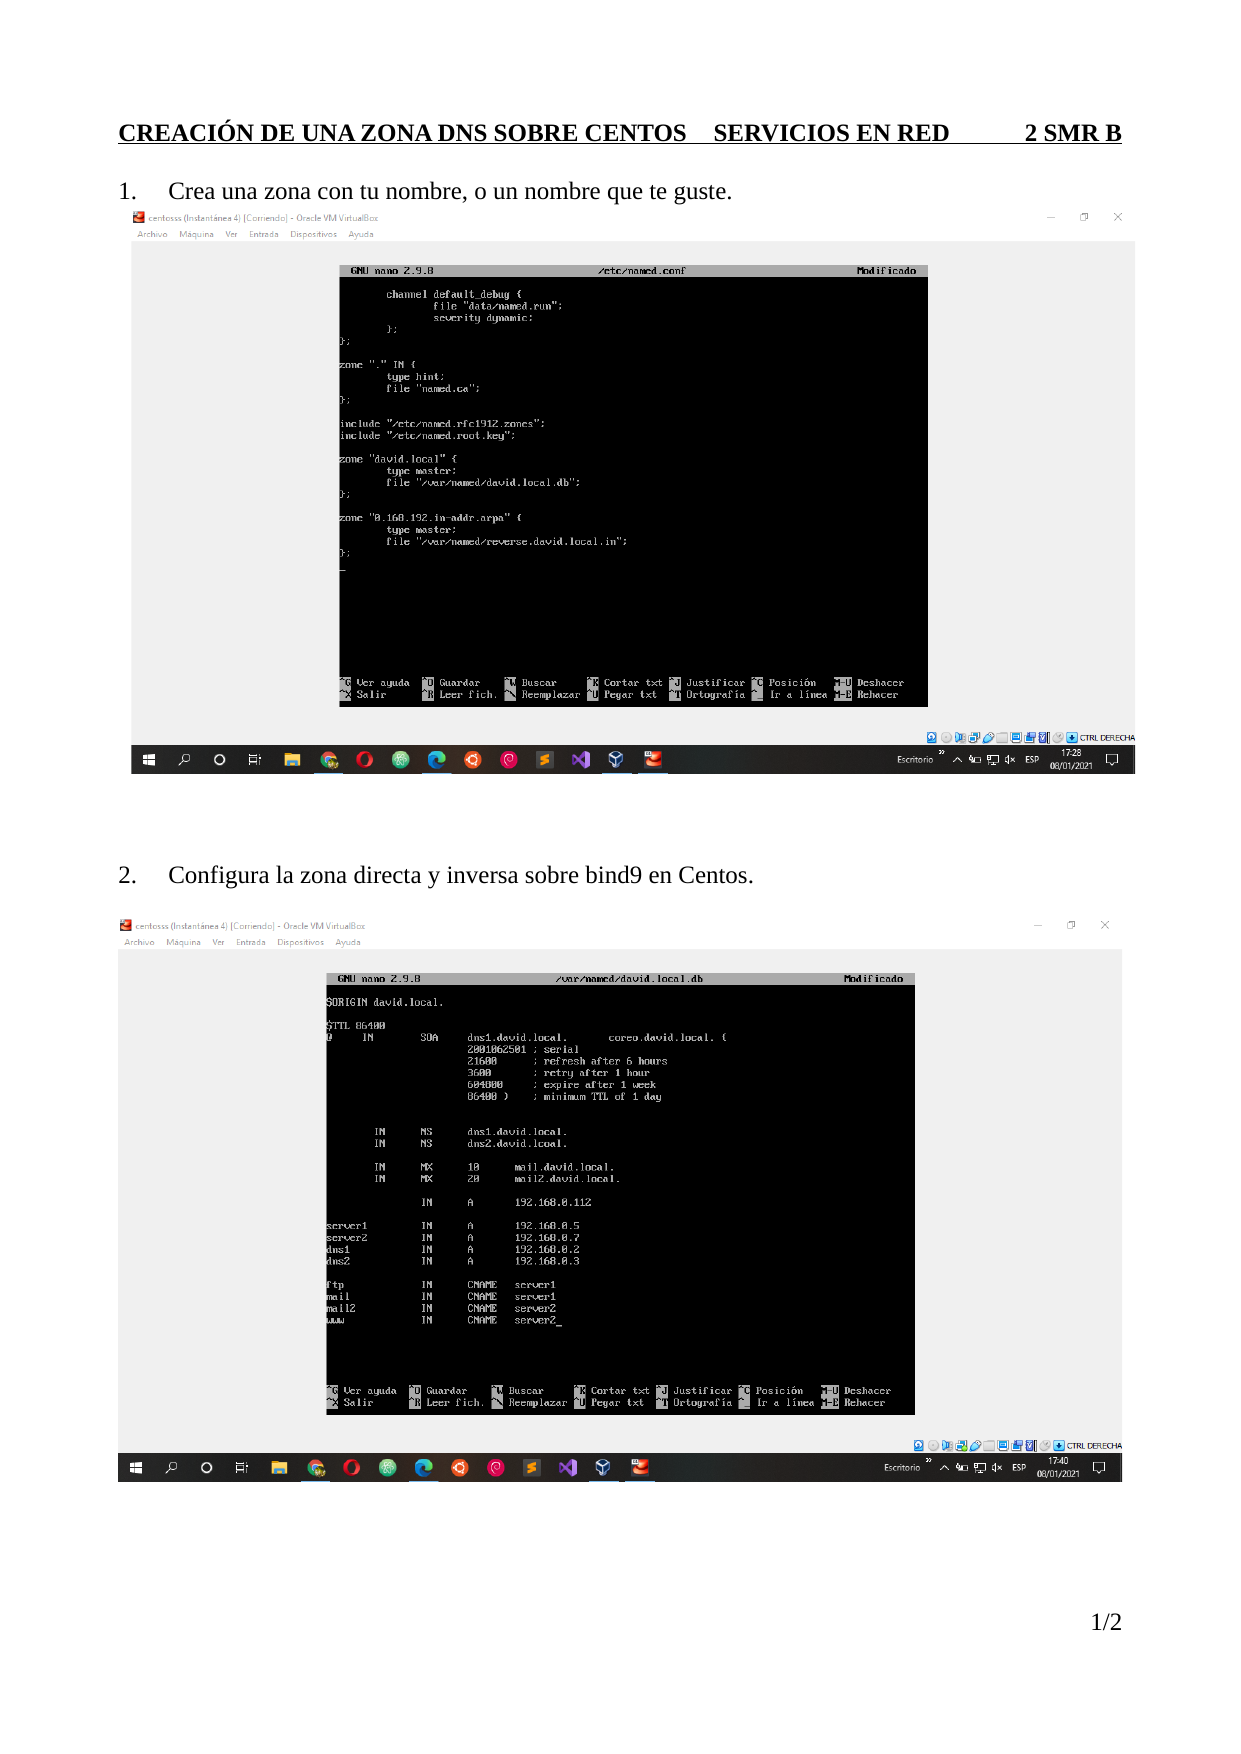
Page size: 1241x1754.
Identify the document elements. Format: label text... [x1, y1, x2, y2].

picture [131, 209, 1136, 774]
text 2. Configura la zona directa y inversa sobre bind9 en Centos. [118, 860, 1122, 889]
text 1. Crea una zona con tu nombre, o un nombre que te guste. [118, 176, 1122, 205]
picture [118, 917, 1123, 1482]
